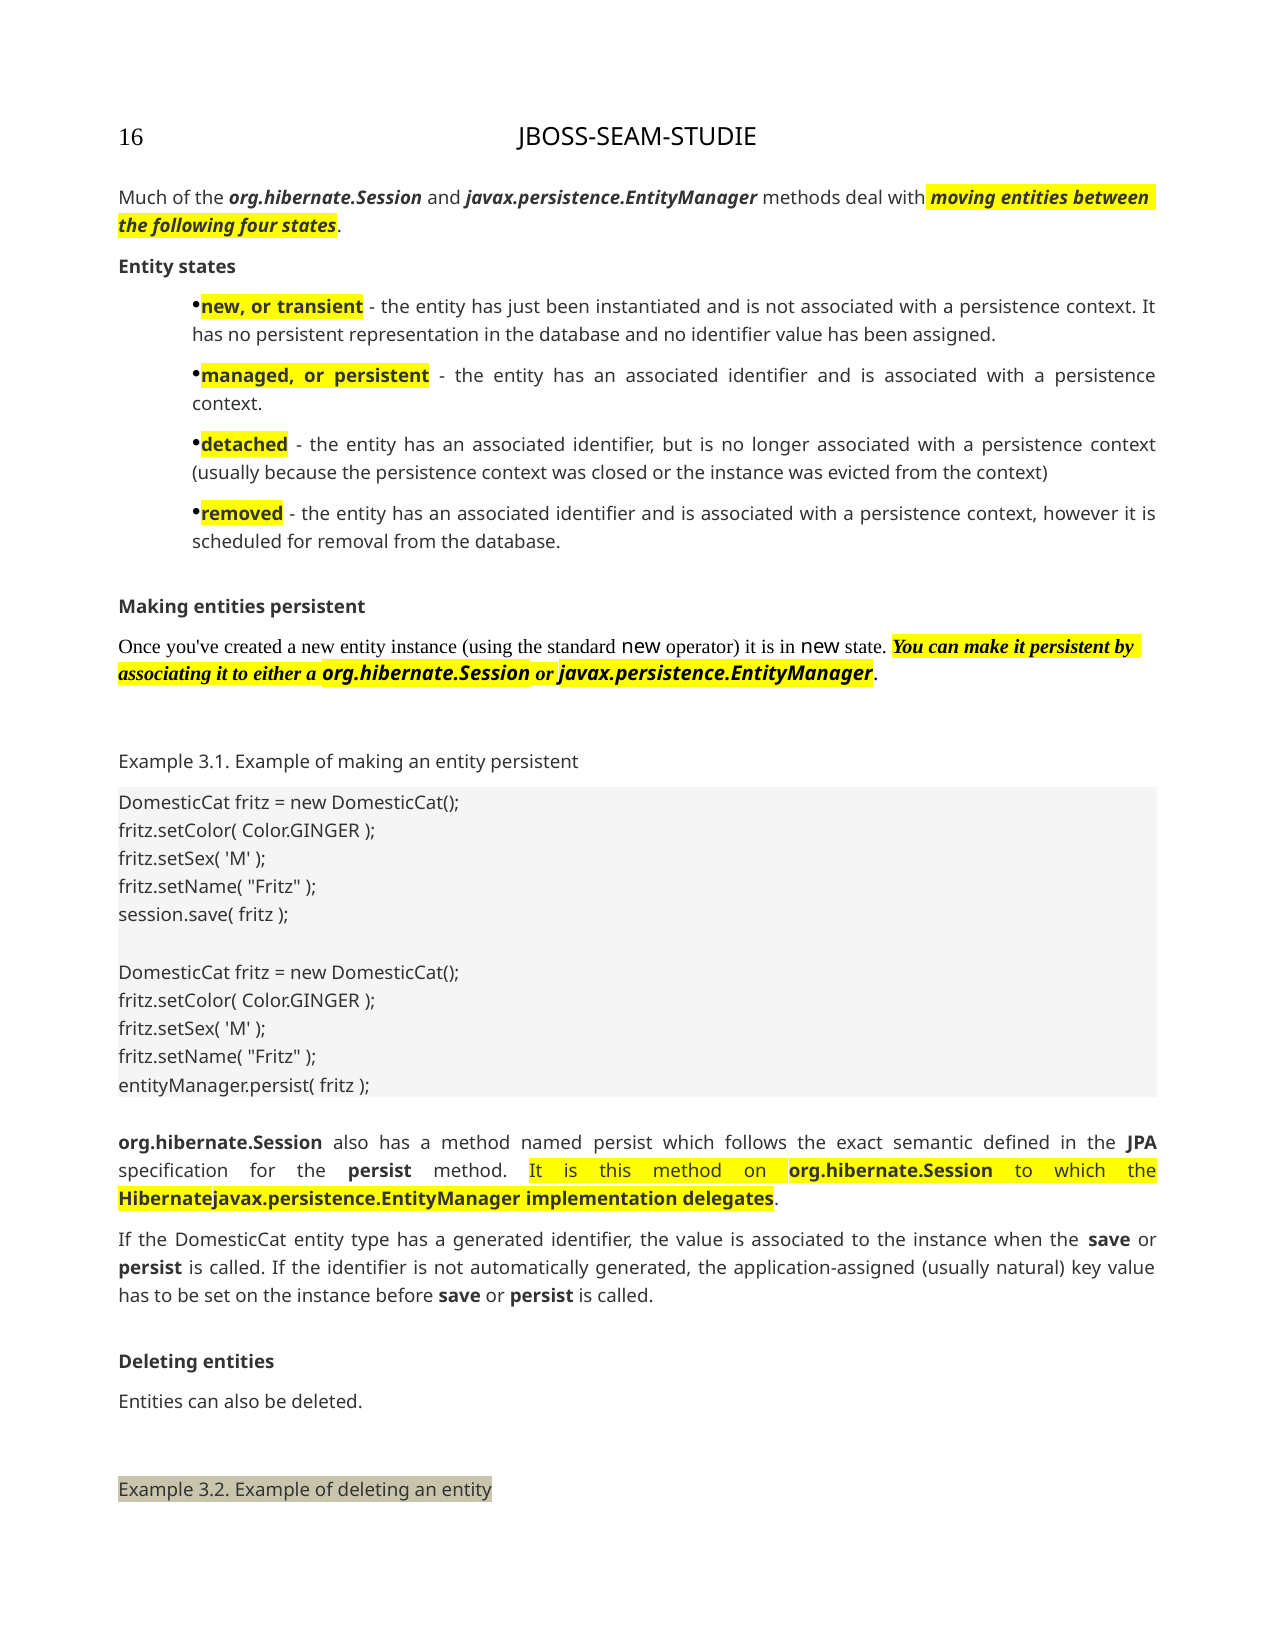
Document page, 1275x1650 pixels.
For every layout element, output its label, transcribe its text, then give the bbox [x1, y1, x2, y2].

text Much of the org.hibernate.Session and javax.persistence.EntityManager methods deal with moving entities between the following four states. [118, 182, 1157, 238]
text Example 3.2. Example of deleting an entity [118, 1474, 1157, 1502]
list removed - the entity has an associated identifier and is associated with a persistence context, however it is scheduled for removal from the database. [118, 497, 1157, 553]
text Entity states [118, 250, 1157, 278]
text DomesticCat fritz = new DomesticCat(); [118, 957, 1157, 985]
text fritz.setSex( 'M' ); [118, 843, 1157, 871]
subtitle Making entities persistent [118, 591, 1157, 619]
text Once you've created a new entity instance (using the standard new operator) it is in new state. You can make it persistent by associating it to either a org.hibernate.Session or javax.persistence.EntityManager. [118, 632, 1157, 687]
text If the DomesticCat entity type has a generated identifier, the value is associated to the instance when the save or persist is called. If the identifier is not automatically generated, the application-assigned (usually natural) key value has to be set on the instance before save or persist is called. [118, 1224, 1157, 1308]
text fritz.setColor( Color.GINGER ); [118, 985, 1157, 1013]
text fritz.setName( "Fritz" ); [118, 871, 1157, 899]
text Example 3.1. Example of making an entity persistent [118, 746, 1157, 774]
text session.save( fritz ); [118, 899, 1157, 927]
text org.hibernate.Session also has a method named persist which follows the exact semantic defined in the JPA specification for the persist method. It is this method on org.hibernate.Session to which the Hibernatejavax.persistence.EntityManager implementation delegates. [118, 1127, 1157, 1211]
list managed, or persistent - the entity has an associated identifier and is associated with a persistence context. [118, 360, 1157, 416]
text fritz.setName( "Fritz" ); [118, 1041, 1157, 1069]
list detached - the entity has an associated identifier, but is no longer associated with a persistence context (usually because the persistence context was closed or the instance was evicted from the context) [118, 428, 1157, 485]
text entityManager.persist( fritz ); [118, 1069, 1157, 1097]
text fritz.setSex( 'M' ); [118, 1013, 1157, 1041]
text DomesticCat fritz = new DomesticCat(); [118, 787, 1157, 815]
list new, or transient - the entity has just been instantiated and is not associated with a persistence context. It has no persistent representation in the database and no identifier value has been assigned. [118, 291, 1157, 347]
text Entities can also be deleted. [118, 1386, 1157, 1414]
text fritz.setColor( Color.GINGER ); [118, 815, 1157, 843]
subtitle Deleting entities [118, 1346, 1157, 1374]
